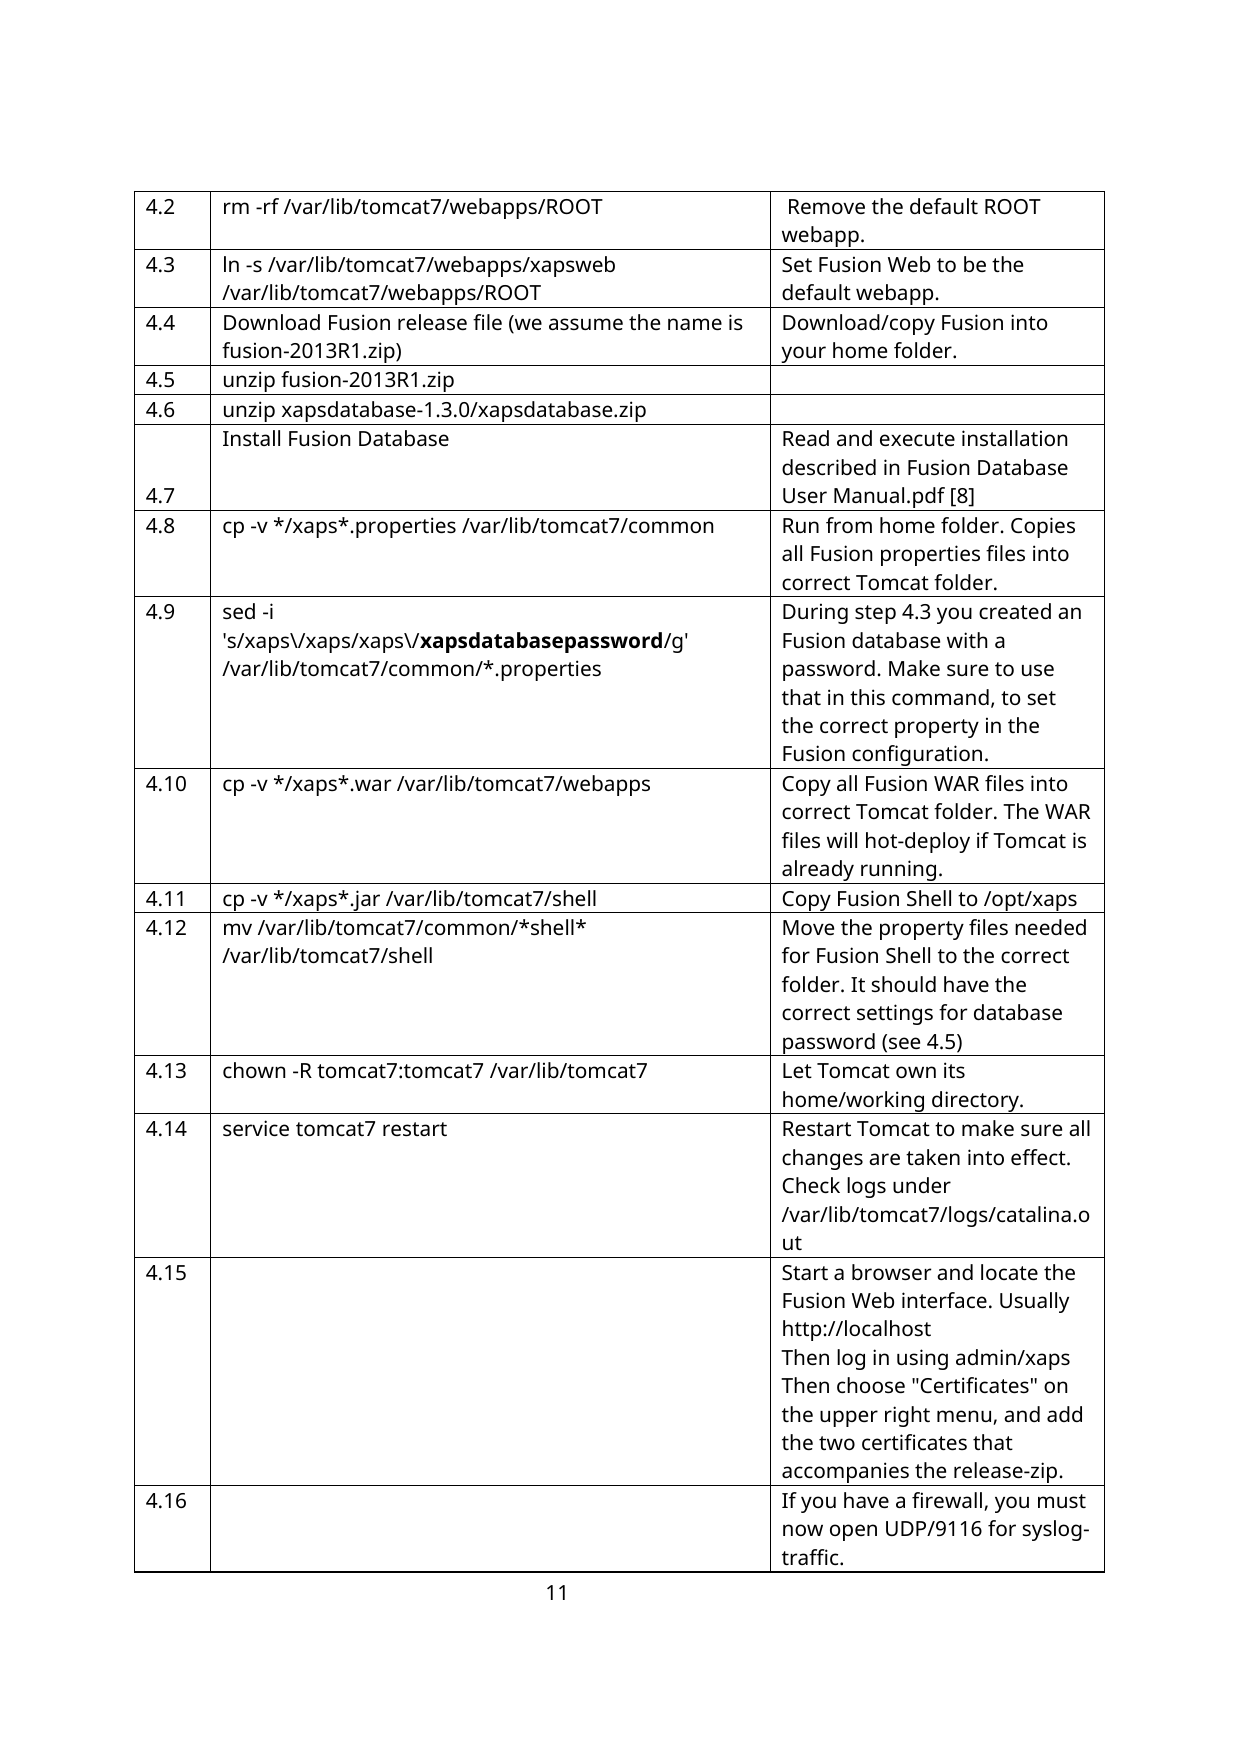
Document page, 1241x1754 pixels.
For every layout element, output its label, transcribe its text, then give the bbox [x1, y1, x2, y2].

table_cell 4.5 [135, 366, 210, 394]
table_cell 4.11 [135, 884, 210, 912]
table_cell chown -R tomcat7:tomcat7 /var/lib/tomcat7 [211, 1056, 770, 1113]
table_cell ln -s /var/lib/tomcat7/webapps/xapsweb /var/lib/tomcat7/webapps/ROOT [211, 250, 770, 307]
table_cell sed -i 's/xaps\/xaps/xaps\/xapsdatabasepassword/g' /var/lib/tomcat7/common/*.properties [211, 597, 770, 768]
table_cell 4.6 [135, 395, 210, 423]
table_cell 4.3 [135, 250, 210, 307]
table_cell 4.15 [135, 1258, 210, 1485]
table_cell Copy Fusion Shell to /opt/xaps [771, 884, 1104, 912]
table_cell mv /var/lib/tomcat7/common/*shell* /var/lib/tomcat7/shell [211, 913, 770, 1055]
table_cell 4.10 [135, 769, 210, 883]
table_cell Move the property files needed for Fusion Shell to the correct folder. It should have the correct settings for database password (see 4.5) [771, 913, 1104, 1055]
table_cell Install Fusion Database [211, 425, 770, 510]
table_cell unzip fusion-2013R1.zip [211, 366, 770, 394]
table_cell Download Fusion release file (we assume the name is fusion-2013R1.zip) [211, 308, 770, 364]
table_cell Start a browser and locate the Fusion Web interface. Usually http://localhost Then log in using admin/xaps Then choose "Certificates" on the upper right menu, and add the two certificates that accompanies the release-zip. [771, 1258, 1104, 1485]
table_cell [211, 1486, 770, 1571]
table_cell unzip xapsdatabase-1.3.0/xapsdatabase.zip [211, 395, 770, 423]
table_cell 4.13 [135, 1056, 210, 1113]
table_cell 4.8 [135, 511, 210, 596]
table_cell cp -v */xaps*.properties /var/lib/tomcat7/common [211, 511, 770, 596]
table_cell Read and execute installation described in Fusion Database User Manual.pdf [8] [771, 425, 1104, 510]
table_cell Remove the default ROOT webapp. [771, 192, 1104, 249]
table_cell Set Fusion Web to be the default webapp. [771, 250, 1104, 307]
table_cell During step 4.3 you created an Fusion database with a password. Make sure to use that in this command, to set the correct property in the Fusion configuration. [771, 597, 1104, 768]
table_cell 4.16 [135, 1486, 210, 1571]
table_cell Let Tomcat own its home/working directory. [771, 1056, 1104, 1113]
table_cell [771, 395, 1104, 423]
table_cell Copy all Fusion WAR files into correct Tomcat folder. The WAR files will hot-deploy if Tomcat is already running. [771, 769, 1104, 883]
table_cell If you have a firewall, you must now open UDP/9116 for syslog-traffic. [771, 1486, 1104, 1571]
table_cell cp -v */xaps*.war /var/lib/tomcat7/webapps [211, 769, 770, 883]
table_cell 4.2 [135, 192, 210, 249]
table_cell 4.4 [135, 308, 210, 364]
table_cell Restart Tomcat to make sure all changes are taken into effect. Check logs under /var/lib/tomcat7/logs/catalina.out [771, 1114, 1104, 1257]
table_cell cp -v */xaps*.jar /var/lib/tomcat7/shell [211, 884, 770, 912]
table_cell service tomcat7 restart [211, 1114, 770, 1257]
table_cell 4.7 [135, 425, 210, 510]
table_cell rm -rf /var/lib/tomcat7/webapps/ROOT [211, 192, 770, 249]
table_cell 4.12 [135, 913, 210, 1055]
table_cell [771, 366, 1104, 394]
table_cell 4.14 [135, 1114, 210, 1257]
table_cell [211, 1258, 770, 1485]
table_cell Run from home folder. Copies all Fusion properties files into correct Tomcat folder. [771, 511, 1104, 596]
table_cell 4.9 [135, 597, 210, 768]
table_cell Download/copy Fusion into your home folder. [771, 308, 1104, 364]
